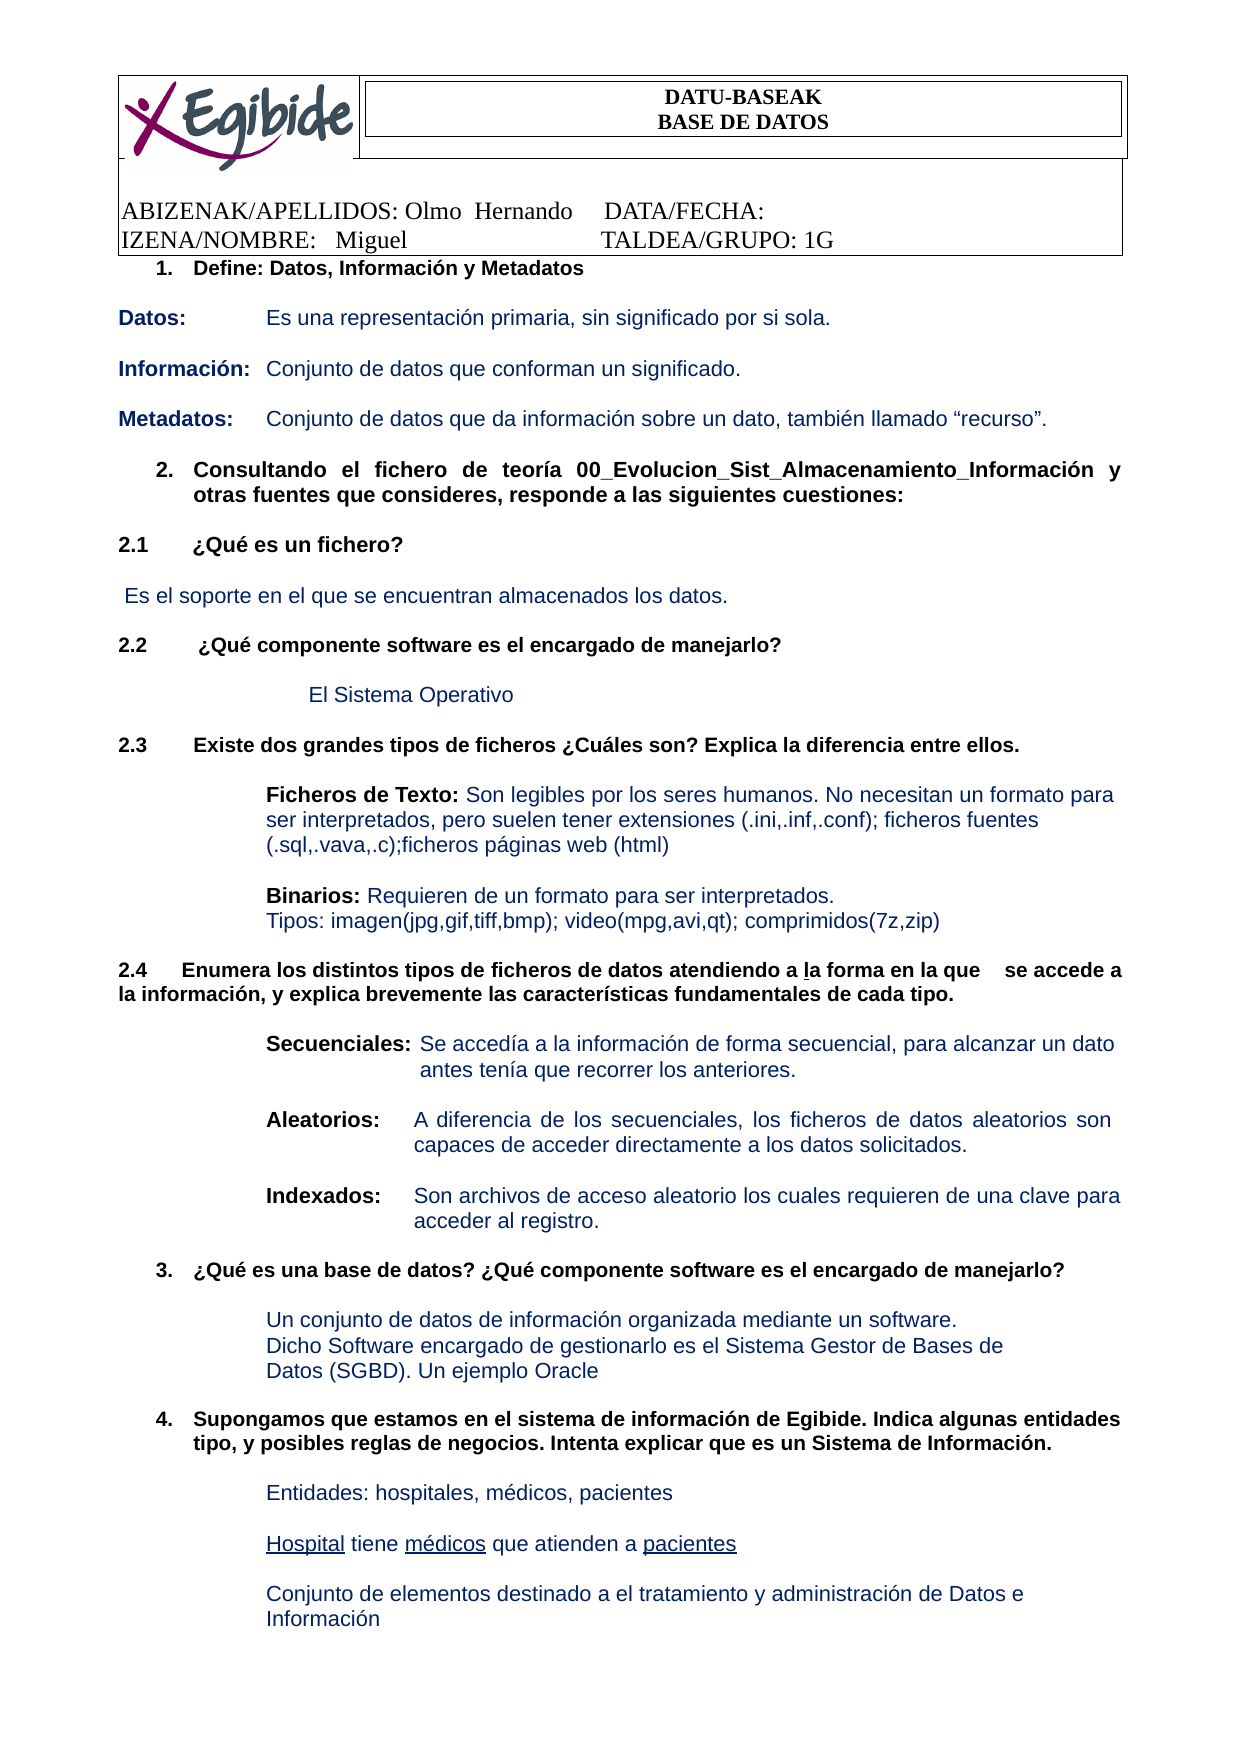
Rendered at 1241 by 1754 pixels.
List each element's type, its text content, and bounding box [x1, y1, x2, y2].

text Secuenciales: Se accedía a la información de forma secuencial, para alcanzar un dato antes tenía que recorrer los anteriores. [118, 1031, 1122, 1082]
text Dicho Software encargado de gestionarlo es el Sistema Gestor de Bases de Datos (SGBD). Un ejemplo Oracle [118, 1332, 1122, 1383]
text Datos: Es una representación primaria, sin significado por si sola. [118, 305, 1122, 330]
text 2.2 ¿Qué componente software es el encargado de manejarlo? [118, 633, 1122, 657]
list Define: Datos, Información y Metadatos [156, 256, 1122, 280]
text 2.4 Enumera los distintos tipos de ficheros de datos atendiendo a la forma en la que se accede a la información, y explica brevemente las características fundamentales de cada tipo. [118, 958, 1122, 1006]
text 2.1 ¿Qué es un fichero? [118, 532, 1122, 557]
text Metadatos: Conjunto de datos que da información sobre un dato, también llamado “recurso”. [118, 406, 1122, 431]
text Indexados: Son archivos de acceso aleatorio los cuales requieren de una clave para acceder al registro. [118, 1182, 1122, 1233]
list Supongamos que estamos en el sistema de información de Egibide. Indica algunas entidades tipo, y posibles reglas de negocios. Intenta explicar que es un Sistema de Información. [156, 1407, 1122, 1455]
text 2.3 Existe dos grandes tipos de ficheros ¿Cuáles son? Explica la diferencia entre ellos. [118, 732, 1122, 756]
text Aleatorios: A diferencia de los secuenciales, los ficheros de datos aleatorios son capaces de acceder directamente a los datos solicitados. [118, 1107, 1122, 1157]
text Conjunto de elementos destinado a el tratamiento y administración de Datos e Información [118, 1581, 1122, 1631]
list Consultando el fichero de teoría 00_Evolucion_Sist_Almacenamiento_Información y otras fuentes que consideres, responde a las siguientes cuestiones: [156, 456, 1122, 507]
text Binarios: Requieren de un formato para ser interpretados. [118, 882, 1122, 908]
text El Sistema Operativo [118, 682, 1122, 707]
text Información: Conjunto de datos que conforman un significado. [118, 356, 1122, 381]
list ¿Qué es una base de datos? ¿Qué componente software es el encargado de manejarlo? [156, 1258, 1122, 1282]
text Tipos: imagen(jpg,gif,tiff,bmp); video(mpg,avi,qt); comprimidos(7z,zip) [118, 908, 1122, 933]
text Ficheros de Texto: Son legibles por los seres humanos. No necesitan un formato para ser interpretados, pero suelen tener extensiones (.ini,.inf,.conf); ficheros fuentes (.sql,.vava,.c);ficheros páginas web (html) [118, 782, 1122, 857]
text Entidades: hospitales, médicos, pacientes [118, 1480, 1122, 1505]
text Un conjunto de datos de información organizada mediante un software. [118, 1307, 1122, 1332]
text Hospital tiene médicos que atienden a pacientes [118, 1530, 1122, 1556]
text Es el soporte en el que se encuentran almacenados los datos. [118, 582, 1122, 608]
